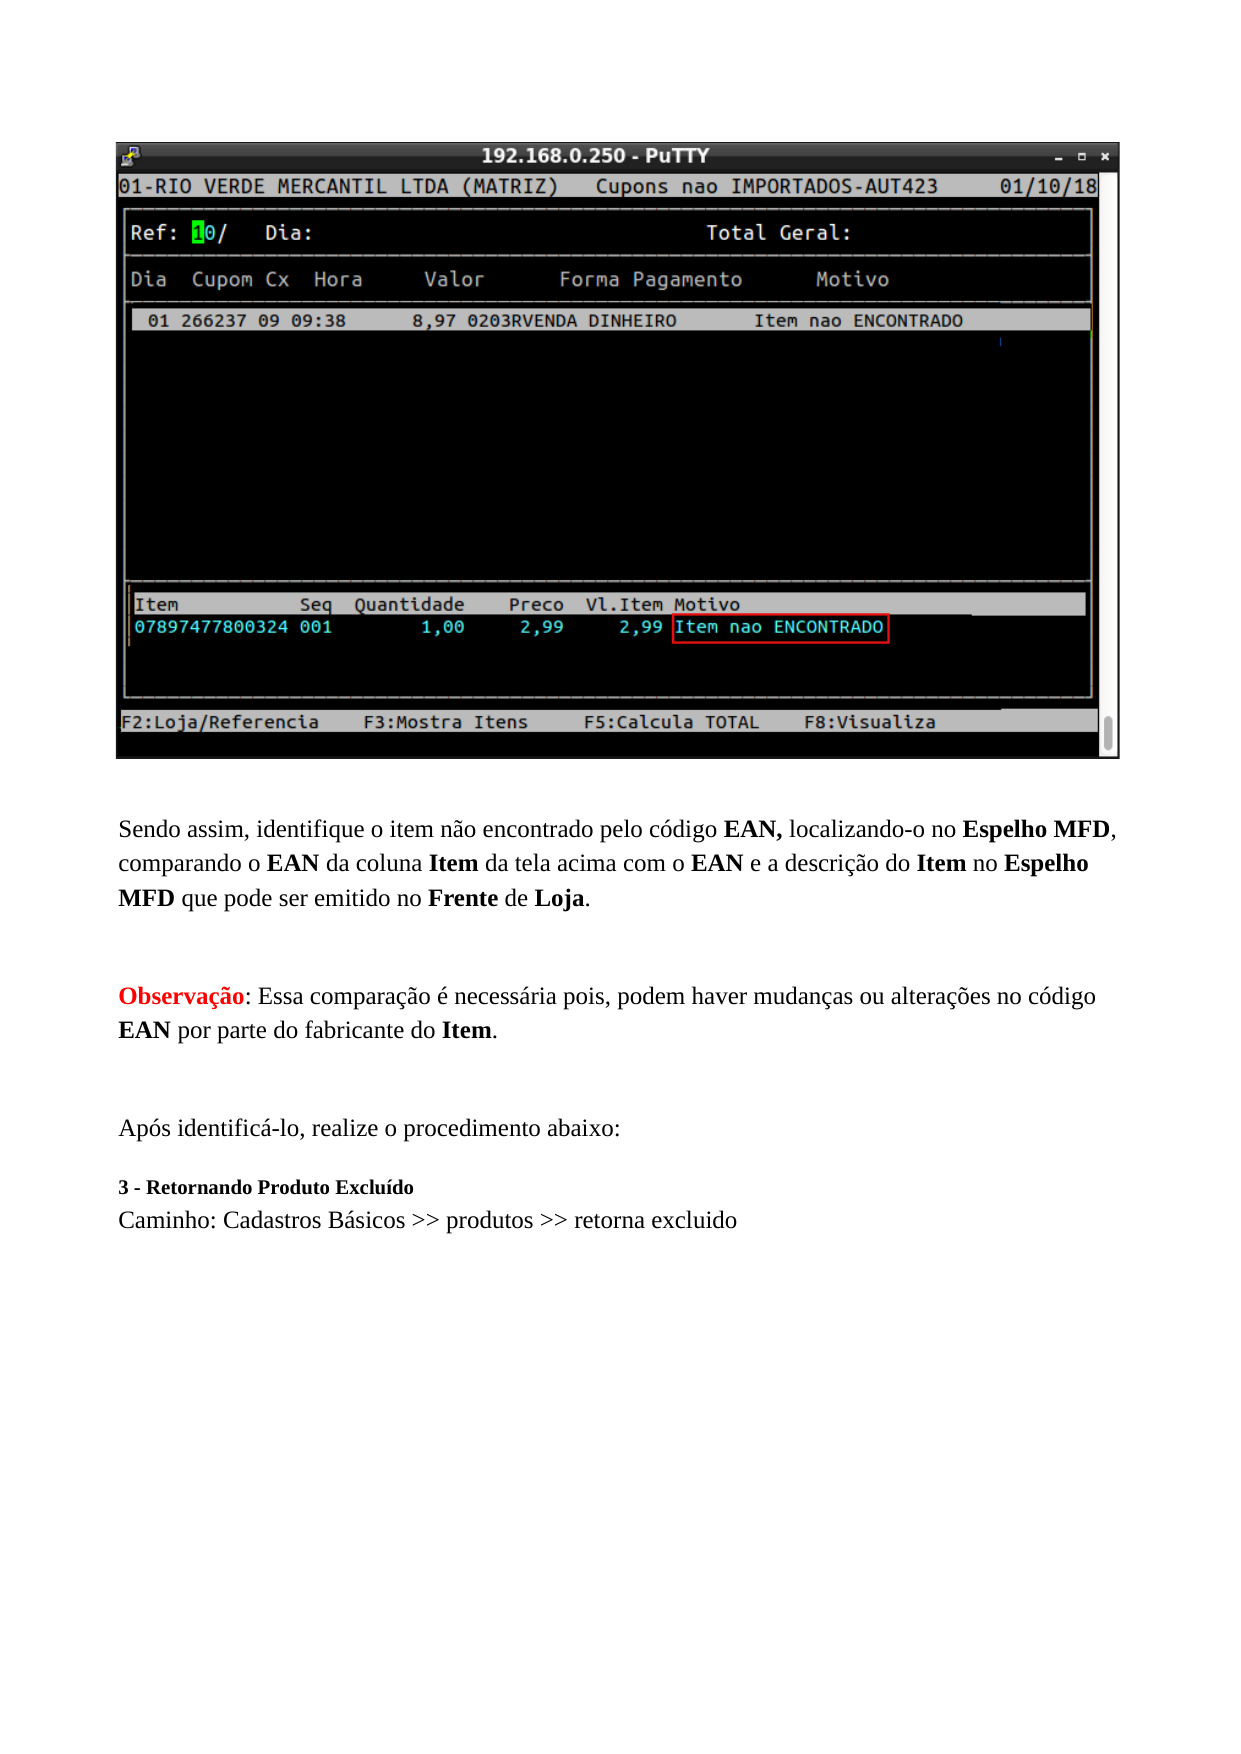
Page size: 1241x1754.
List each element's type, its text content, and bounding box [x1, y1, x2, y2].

subtitle 3 - Retornando Produto Excluído [118, 1175, 1122, 1199]
text Observação: Essa comparação é necessária pois, podem haver mudanças ou alterações no código EAN por parte do fabricante do Item. [118, 981, 1122, 1044]
picture [115, 142, 1120, 759]
text Após identificá-lo, realize o procedimento abaixo: [118, 1113, 1122, 1142]
text Caminho: Cadastros Básicos >> produtos >> retorna excluido [118, 1205, 1122, 1234]
text Sendo assim, identifique o item não encontrado pelo código EAN, localizando-o no Espelho MFD, comparando o EAN da coluna Item da tela acima com o EAN e a descrição do Item no Espelho MFD que pode ser emitido no Frente de Loja. [118, 814, 1122, 911]
